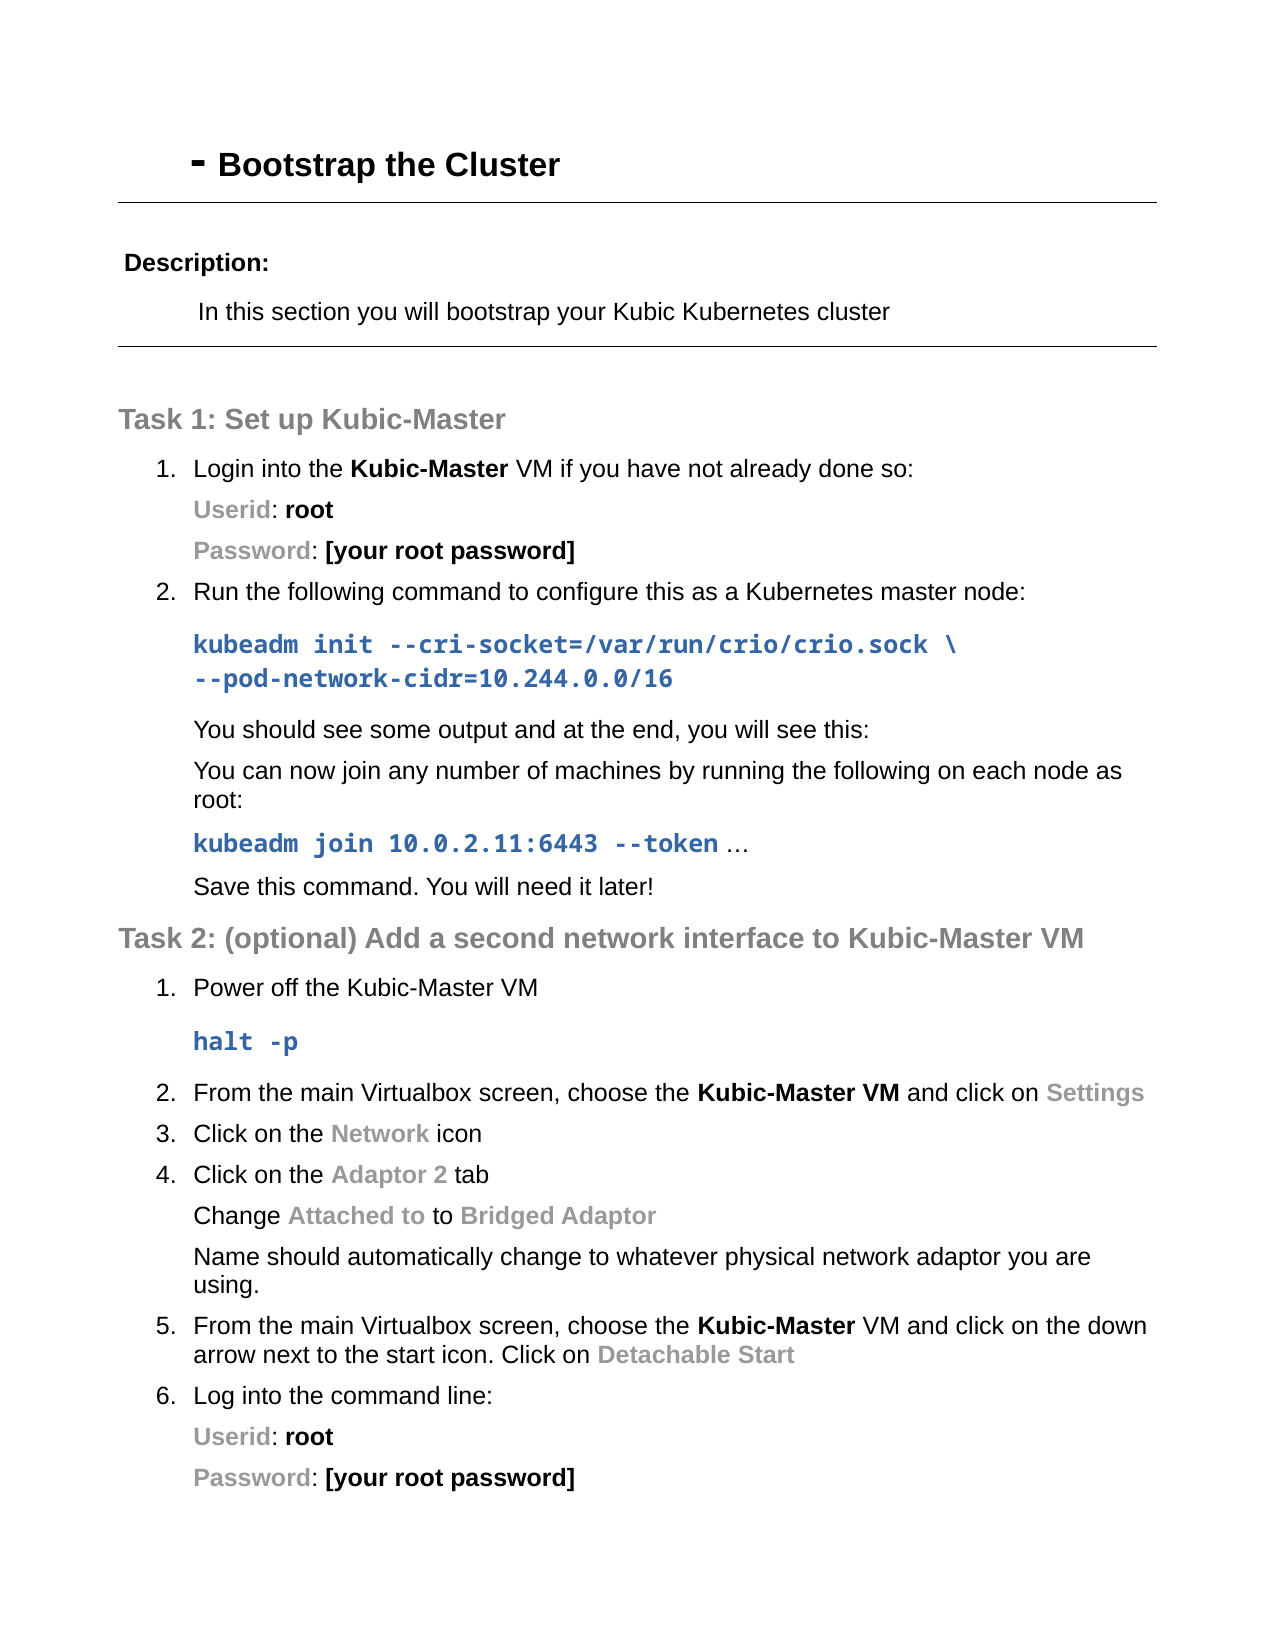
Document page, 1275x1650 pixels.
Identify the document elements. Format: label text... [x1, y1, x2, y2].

list Click on the Adaptor 2 tab [156, 1160, 1157, 1189]
list Name should automatically change to whatever physical network adaptor you are using. [156, 1242, 1157, 1299]
table_header - [118, 118, 212, 202]
list Log into the command line: [156, 1381, 1157, 1409]
list Run the following command to configure this as a Kubernetes master node: [156, 576, 1157, 605]
list Login into the Kubic-Master VM if you have not already done so: [156, 454, 1157, 483]
list Userid: root [156, 495, 1157, 523]
list You can now join any number of machines by running the following on each node as root: [156, 756, 1157, 814]
list halt -p [156, 1023, 1157, 1057]
list Userid: root [156, 1422, 1157, 1450]
list Power off the Kubic-Master VM [156, 973, 1157, 1002]
list Click on the Network icon [156, 1119, 1157, 1148]
list Password: [your root password] [156, 536, 1157, 564]
subtitle Task 2: (optional) Add a second network interface to Kubic-Master VM [118, 921, 1157, 955]
table_header Bootstrap the Cluster [212, 118, 1157, 202]
list kubeadm join 10.0.2.11:6443 --token … [156, 826, 1157, 860]
list Save this command. You will need it later! [156, 872, 1157, 901]
list From the main Virtualbox screen, choose the Kubic-Master VM and click on Settings [156, 1078, 1157, 1107]
table_header Description: In this section you will bootstrap your Kubic Kubernetes cluster [118, 243, 1157, 346]
subtitle Task 1: Set up Kubic-Master [118, 402, 1157, 435]
list kubeadm init --cri-socket=/var/run/crio/crio.sock \ --pod-network-cidr=10.244.0.0/16 [156, 626, 1157, 694]
list Password: [your root password] [156, 1462, 1157, 1491]
list From the main Virtualbox screen, choose the Kubic-Master VM and click on the down arrow next to the start icon. Click on Detachable Start [156, 1311, 1157, 1369]
list Change Attached to to Bridged Adaptor [156, 1201, 1157, 1229]
list You should see some output and at the end, you will see this: [156, 715, 1157, 744]
